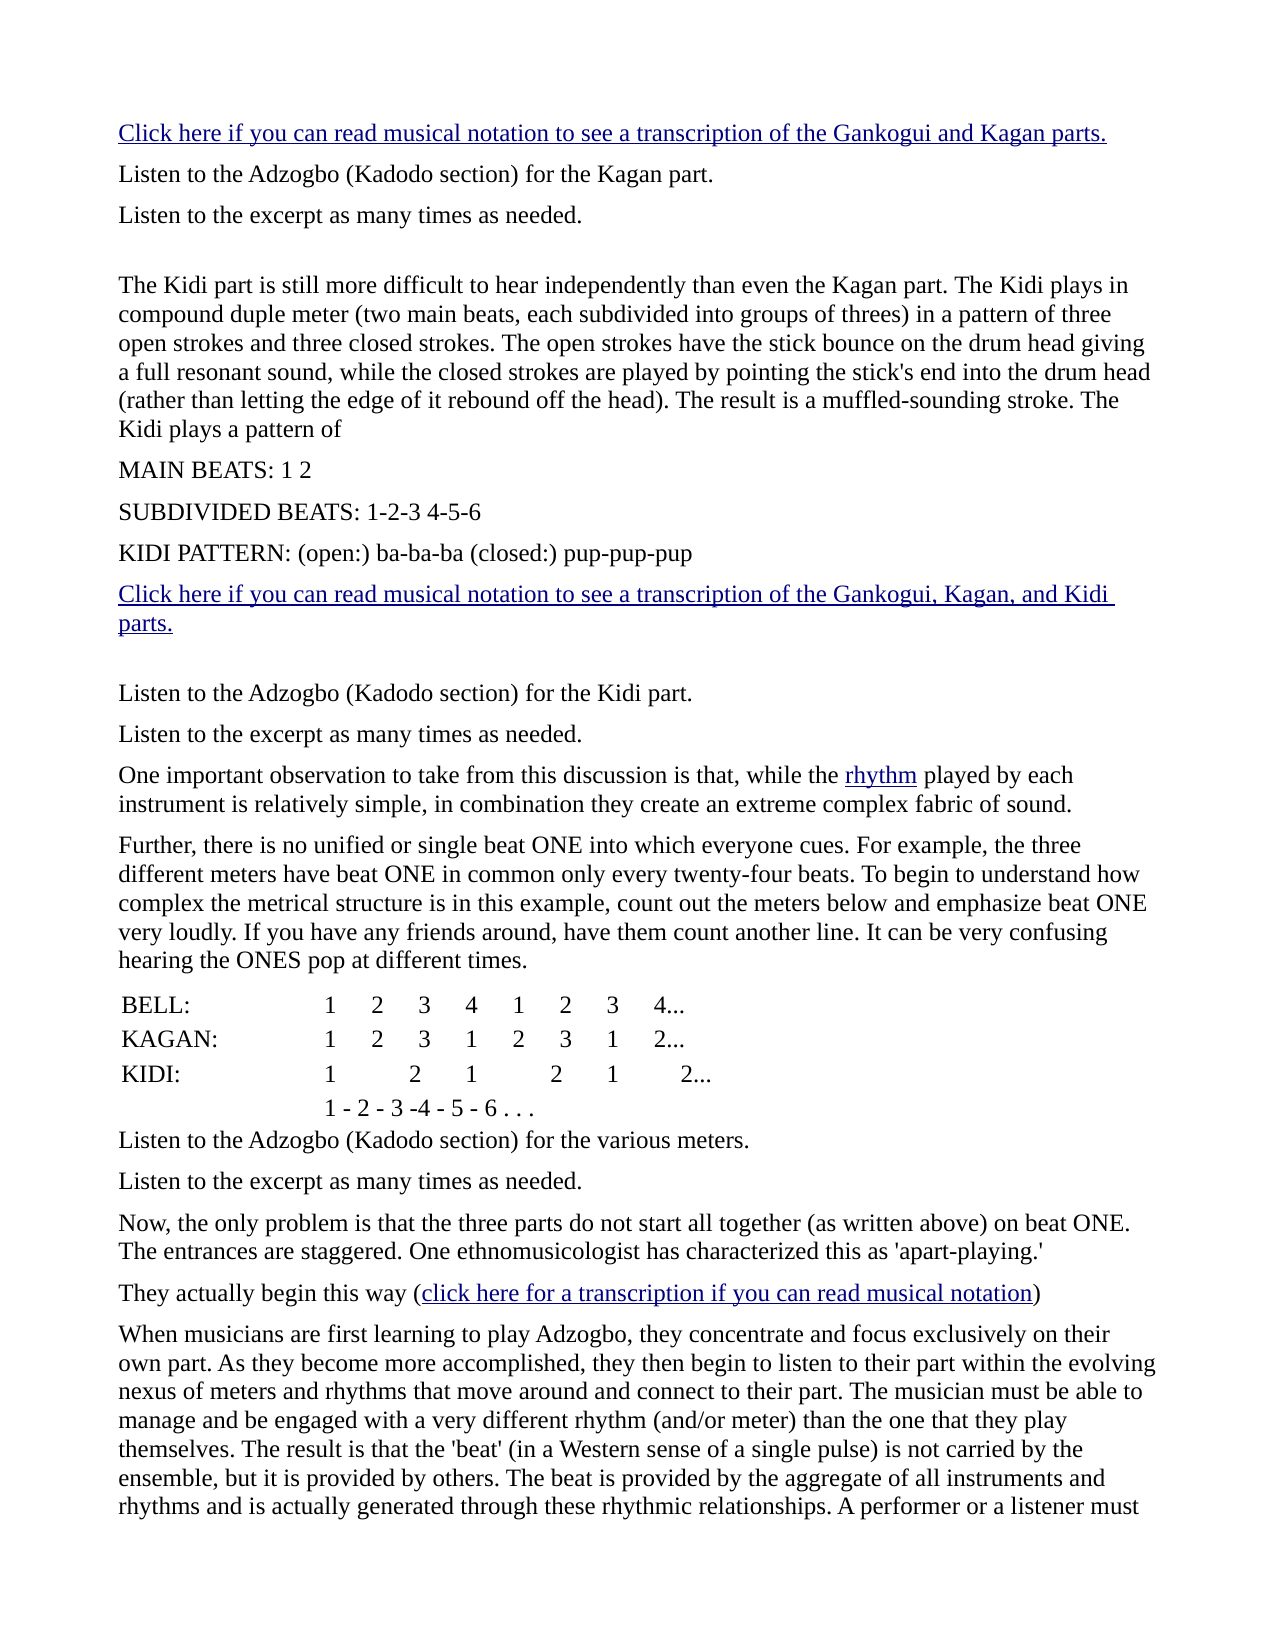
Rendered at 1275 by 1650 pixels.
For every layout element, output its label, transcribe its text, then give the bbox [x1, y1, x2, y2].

text They actually begin this way (click here for a transcription if you can read musical notation) [118, 1278, 1157, 1306]
table_cell 1 [462, 1021, 509, 1056]
table_cell 1 [604, 1021, 651, 1056]
text Listen to the Adzogbo (Kadodo section) for the various meters. [118, 1125, 1157, 1154]
text Click here if you can read musical notation to see a transcription of the Gankogui and Kagan parts. [118, 118, 1157, 147]
table_cell 2... [651, 1056, 741, 1091]
table_cell 1 [462, 1056, 509, 1091]
table_header 3 [604, 987, 651, 1021]
table_cell 3 [415, 1021, 462, 1056]
table_cell 1 [321, 1021, 368, 1056]
text Click here if you can read musical notation to see a transcription of the Gankogui, Kagan, and Kidi parts. [118, 579, 1157, 637]
table_cell 3 [556, 1021, 603, 1056]
table_header 3 [415, 987, 462, 1021]
table_cell 1 - 2 - 3 -4 - 5 - 6 . . . [321, 1091, 741, 1125]
text Listen to the excerpt as many times as needed. [118, 719, 1157, 748]
text Listen to the excerpt as many times as needed. [118, 1166, 1157, 1195]
table_header 2 [556, 987, 603, 1021]
table_header 4... [651, 987, 741, 1021]
table_cell 1 [604, 1056, 651, 1091]
table_cell 2 [509, 1021, 556, 1056]
text The Kidi part is still more difficult to hear independently than even the Kagan part. The Kidi plays in compound duple meter (two main beats, each subdivided into groups of threes) in a pattern of three open strokes and three closed strokes. The open strokes have the stick bounce on the drum head giving a full resonant sound, while the closed strokes are played by pointing the stick's end into the drum head (rather than letting the edge of it rebound off the head). The result is a muffled-sounding stroke. The Kidi plays a pattern of [118, 242, 1157, 443]
table_cell 2 [509, 1056, 603, 1091]
text Further, there is no unified or single beat ONE into which everyone cues. For example, the three different meters have beat ONE in common only every twenty-four beats. To begin to understand how complex the metrical structure is in this example, count out the meters below and emphasize beat ONE very loudly. If you have any friends around, have them count another line. It can be very confusing hearing the ONES pop at different times. [118, 831, 1157, 974]
text One important observation to take from this discussion is that, while the rhythm played by each instrument is relatively simple, in combination they create an extreme complex fabric of sound. [118, 761, 1157, 818]
table_header BELL: [118, 987, 321, 1021]
table_cell 2... [651, 1021, 741, 1056]
text When musicians are first learning to play Adzogbo, they concentrate and focus exclusively on their own part. As they become more accomplished, they then begin to listen to their part within the evolving nexus of meters and rhythms that move around and connect to their part. The musician must be able to manage and be engaged with a very different rhythm (and/or meter) than the one that they play themselves. The result is that the 'beat' (in a Western sense of a single pulse) is not carried by the ensemble, but it is provided by others. The beat is provided by the aggregate of all instruments and rhythms and is actually generated through these rhythmic relationships. A performer or a listener must [118, 1319, 1157, 1520]
table_cell 1 [321, 1056, 368, 1091]
table_header 1 [321, 987, 368, 1021]
table_cell 2 [368, 1021, 415, 1056]
table_cell [118, 1091, 321, 1125]
table_header 2 [368, 987, 415, 1021]
text MAIN BEATS: 1 2 [118, 456, 1157, 484]
text Listen to the Adzogbo (Kadodo section) for the Kidi part. [118, 649, 1157, 707]
table_cell KAGAN: [118, 1021, 321, 1056]
text Listen to the excerpt as many times as needed. [118, 201, 1157, 229]
text Listen to the Adzogbo (Kadodo section) for the Kagan part. [118, 159, 1157, 188]
table_header 1 [509, 987, 556, 1021]
text SUBDIVIDED BEATS: 1-2-3 4-5-6 [118, 497, 1157, 526]
text Now, the only problem is that the three parts do not start all together (as written above) on beat ONE. The entrances are staggered. One ethnomusicologist has characterized this as 'apart-playing.' [118, 1208, 1157, 1265]
table_header 4 [462, 987, 509, 1021]
table_cell KIDI: [118, 1056, 321, 1091]
table_cell 2 [368, 1056, 462, 1091]
text KIDI PATTERN: (open:) ba-ba-ba (closed:) pup-pup-pup [118, 538, 1157, 567]
